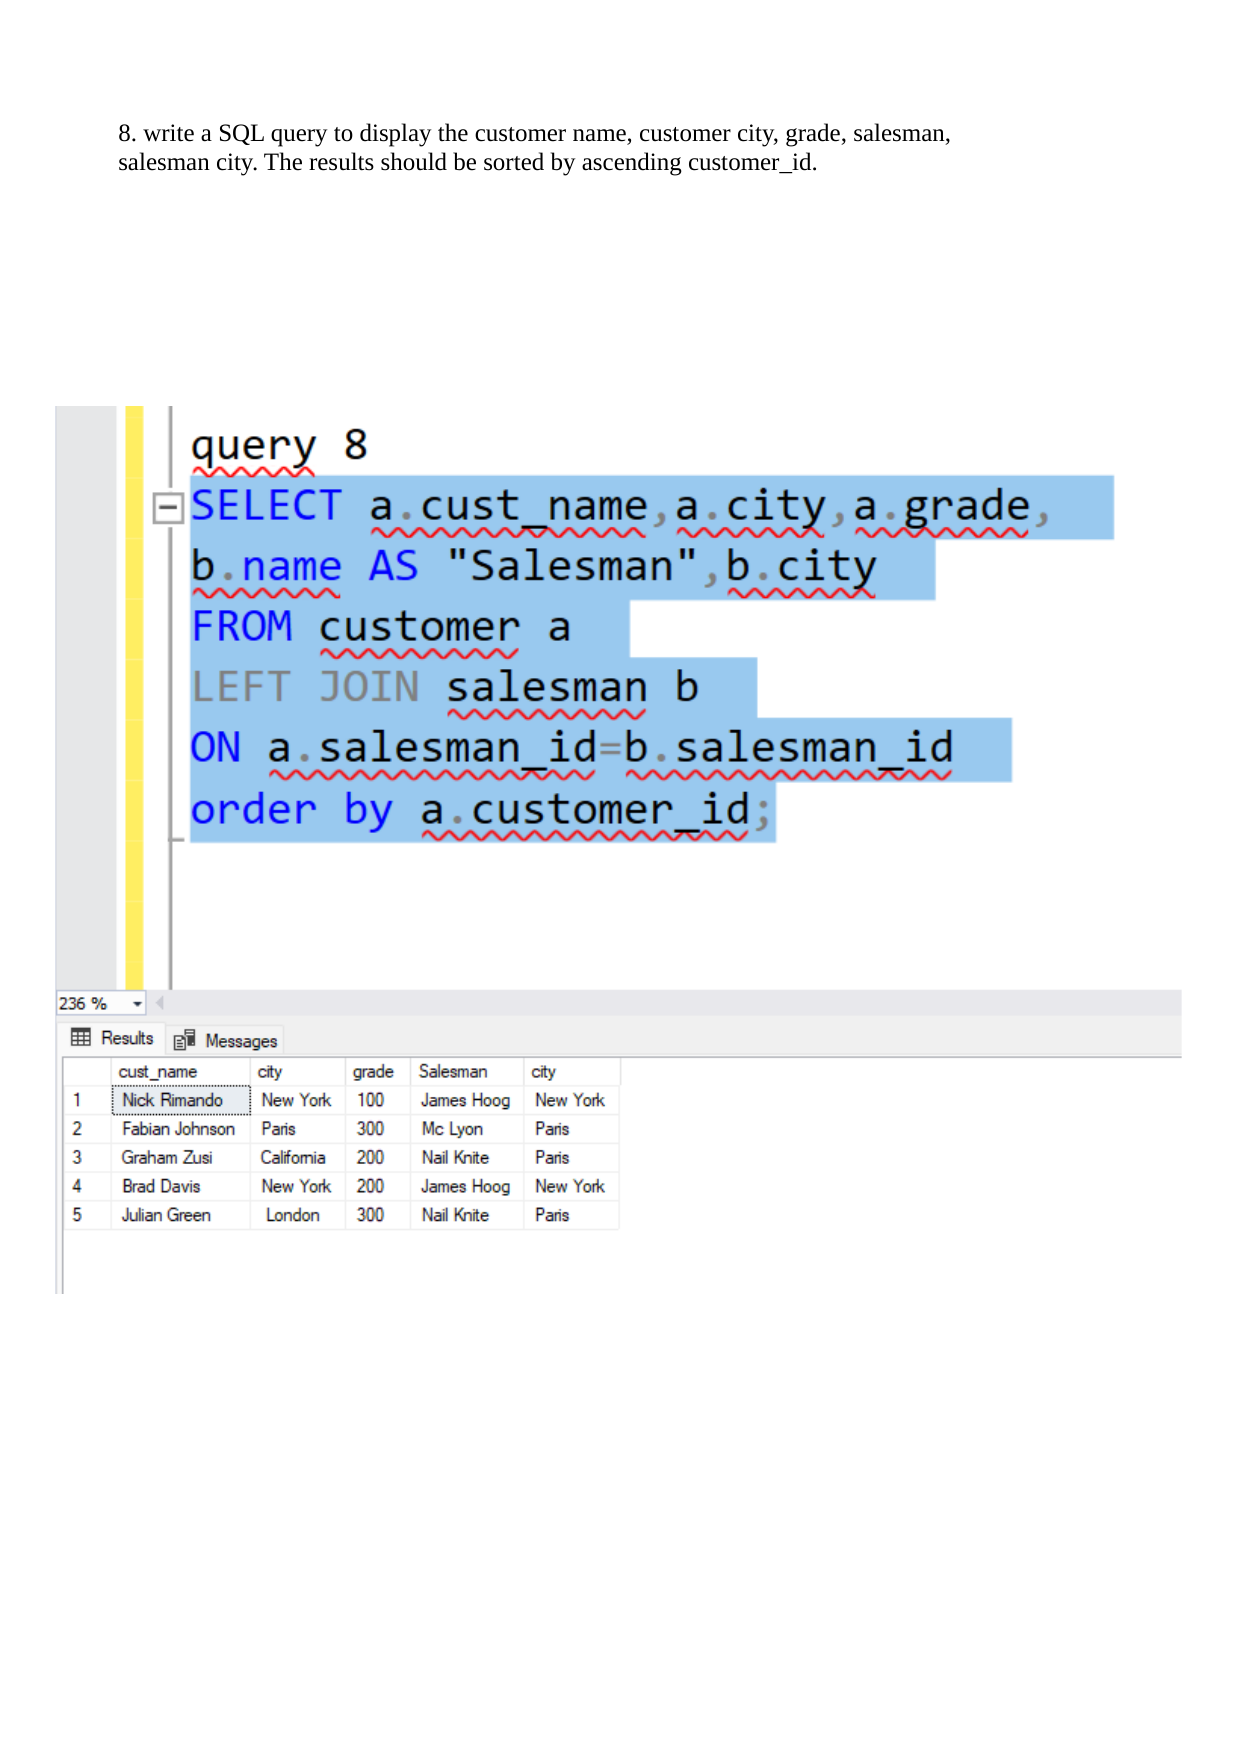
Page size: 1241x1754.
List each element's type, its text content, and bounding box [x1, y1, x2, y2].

text 8. write a SQL query to display the customer name, customer city, grade, salesman, [118, 118, 1122, 147]
picture [55, 406, 507, 1294]
text salesman city. The results should be sorted by ascending customer_id. [118, 147, 1122, 176]
